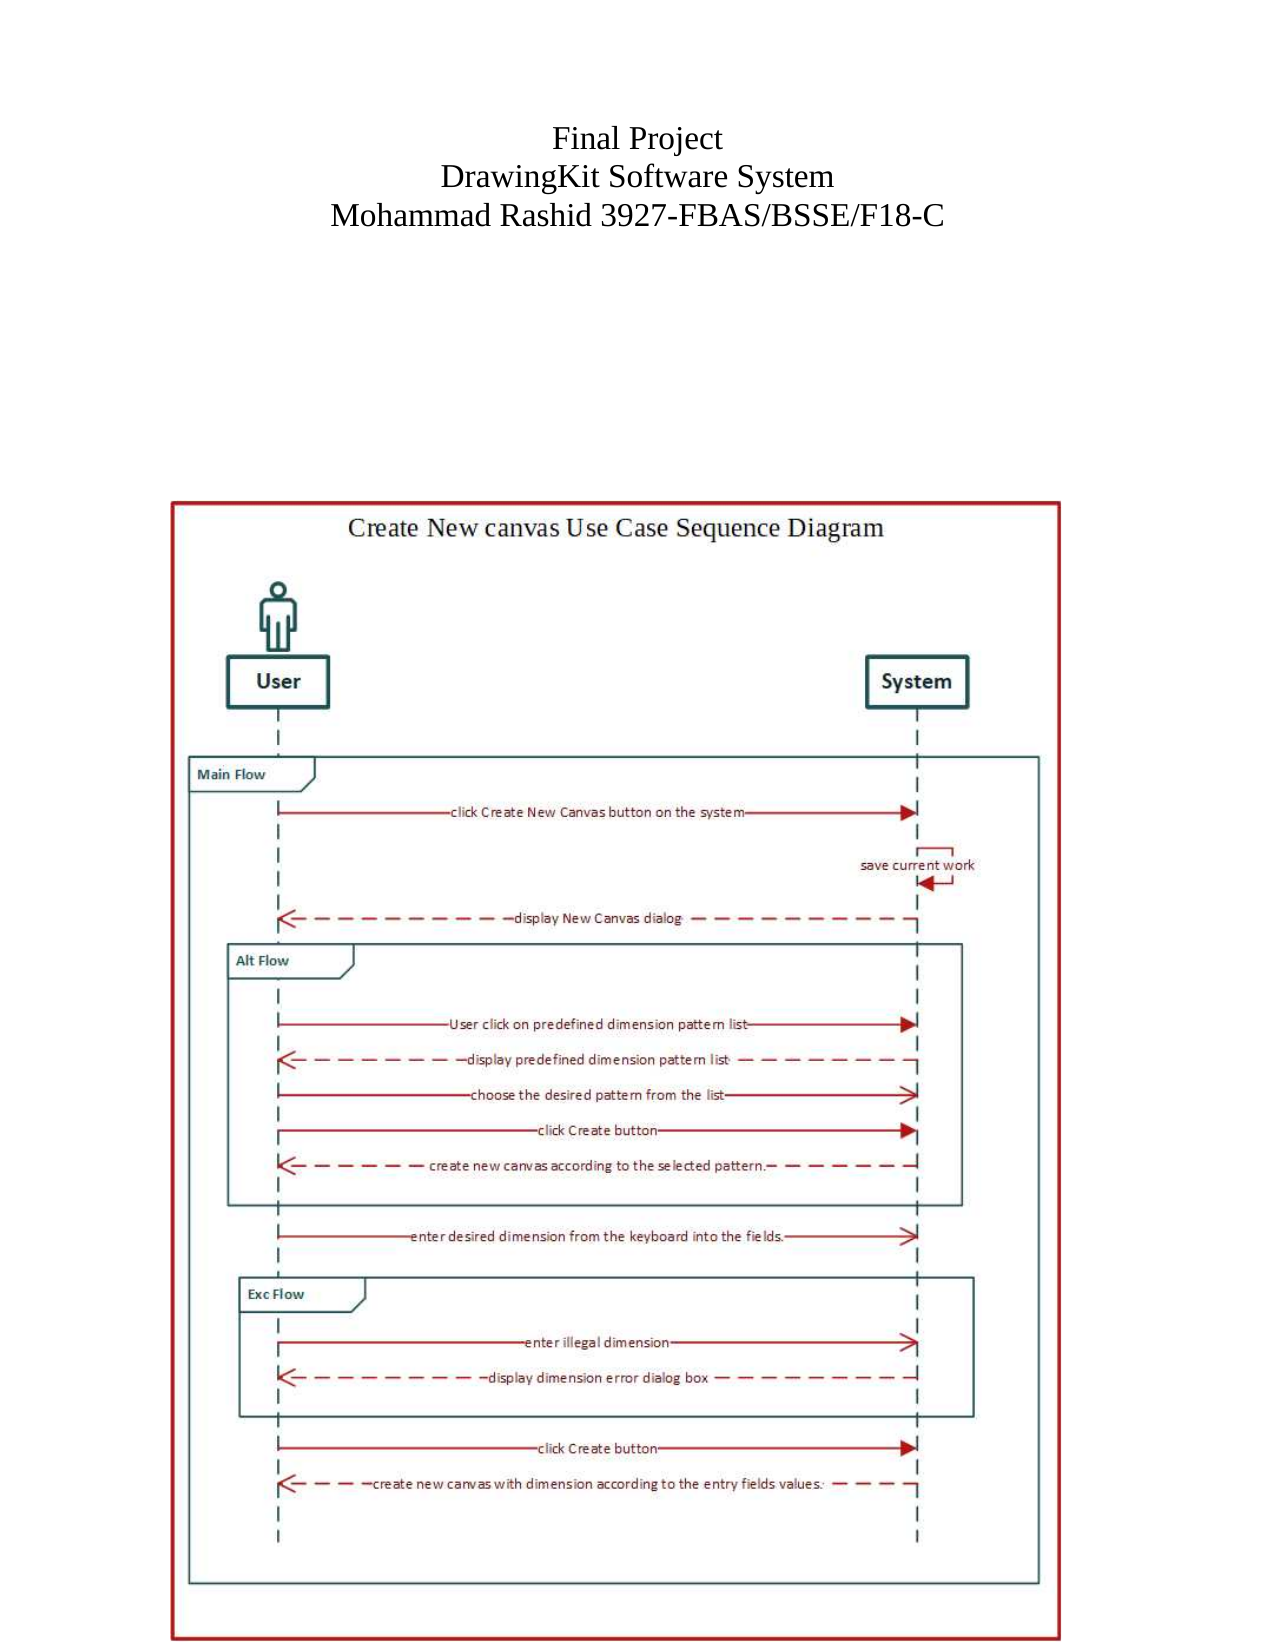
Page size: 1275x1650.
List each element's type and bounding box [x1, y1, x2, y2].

picture [170, 500, 1062, 1642]
